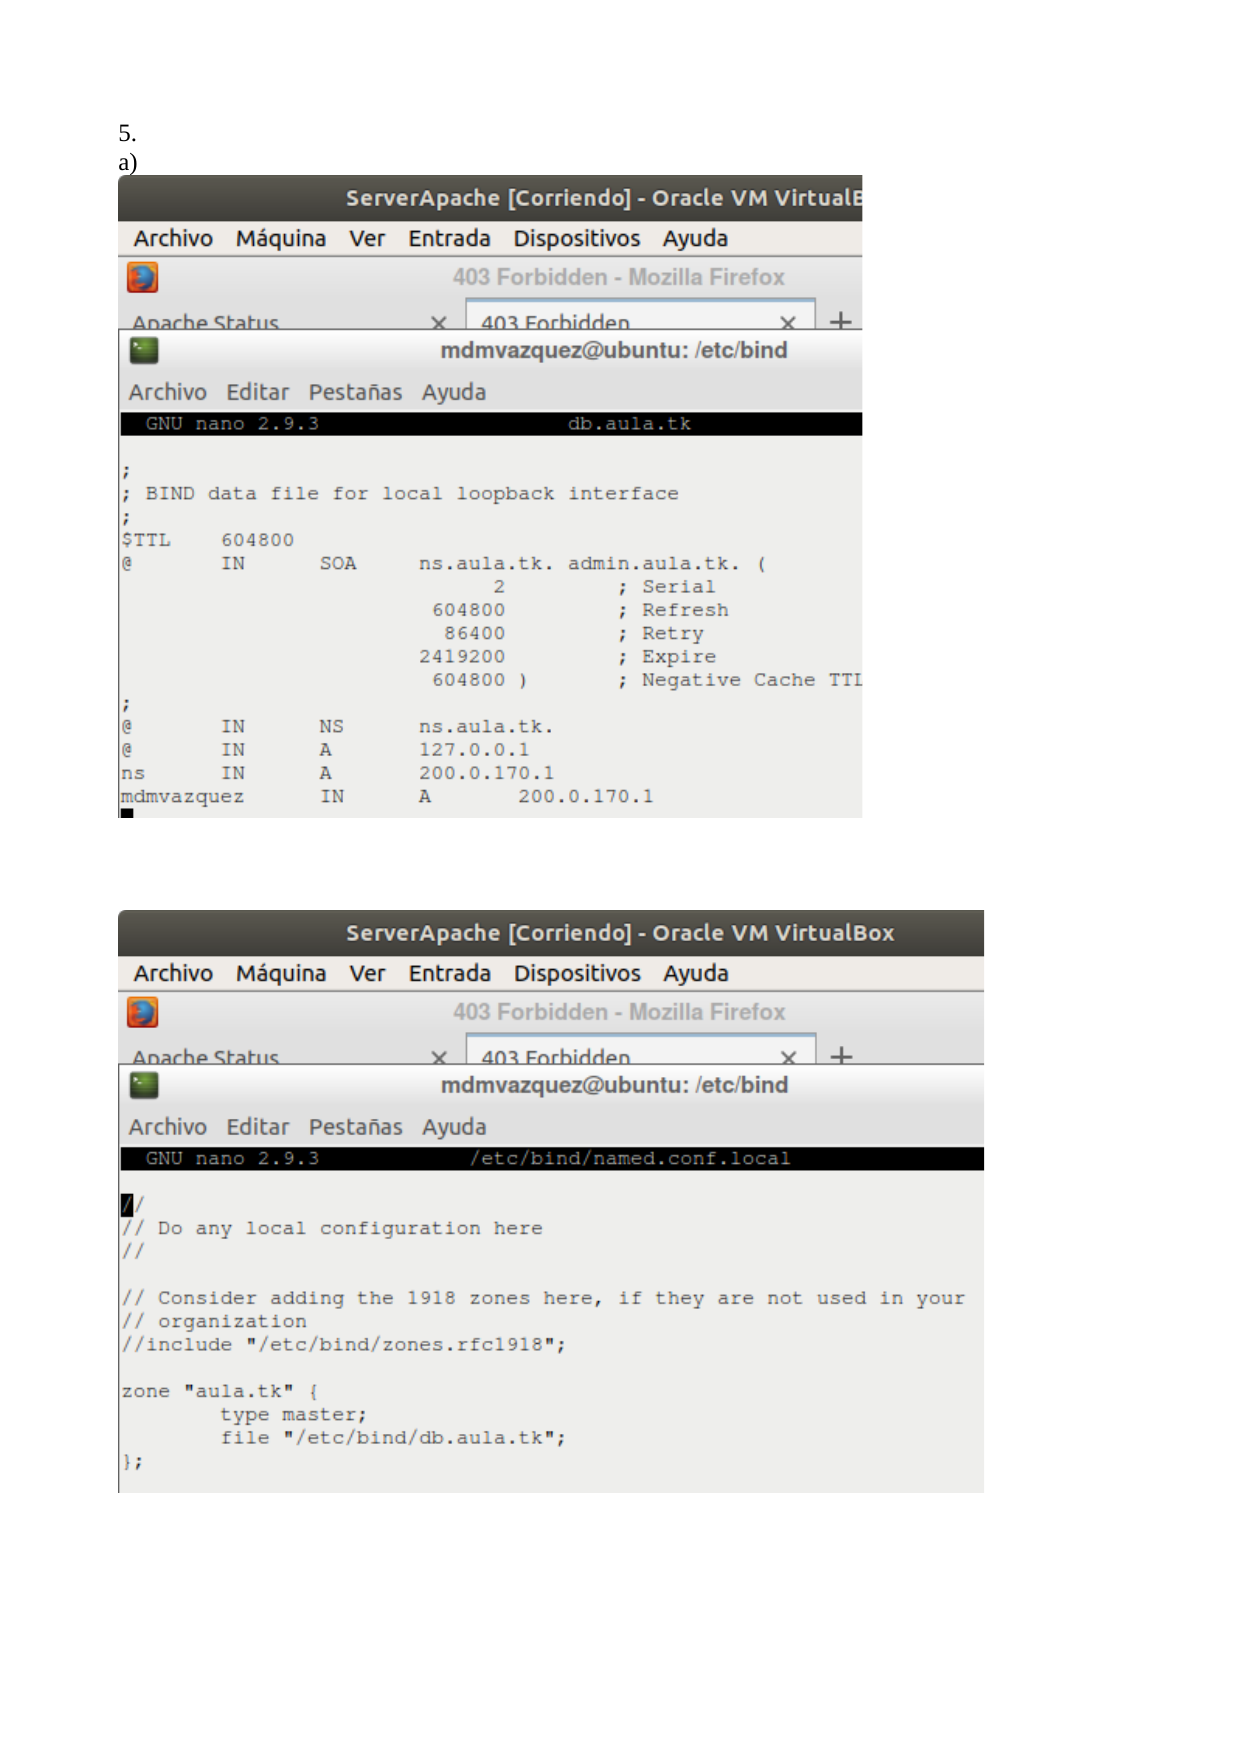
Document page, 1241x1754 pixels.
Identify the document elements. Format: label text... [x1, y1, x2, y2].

text 5. [118, 118, 1122, 147]
picture [118, 910, 985, 1493]
text a) [118, 147, 1122, 176]
picture [118, 175, 863, 818]
